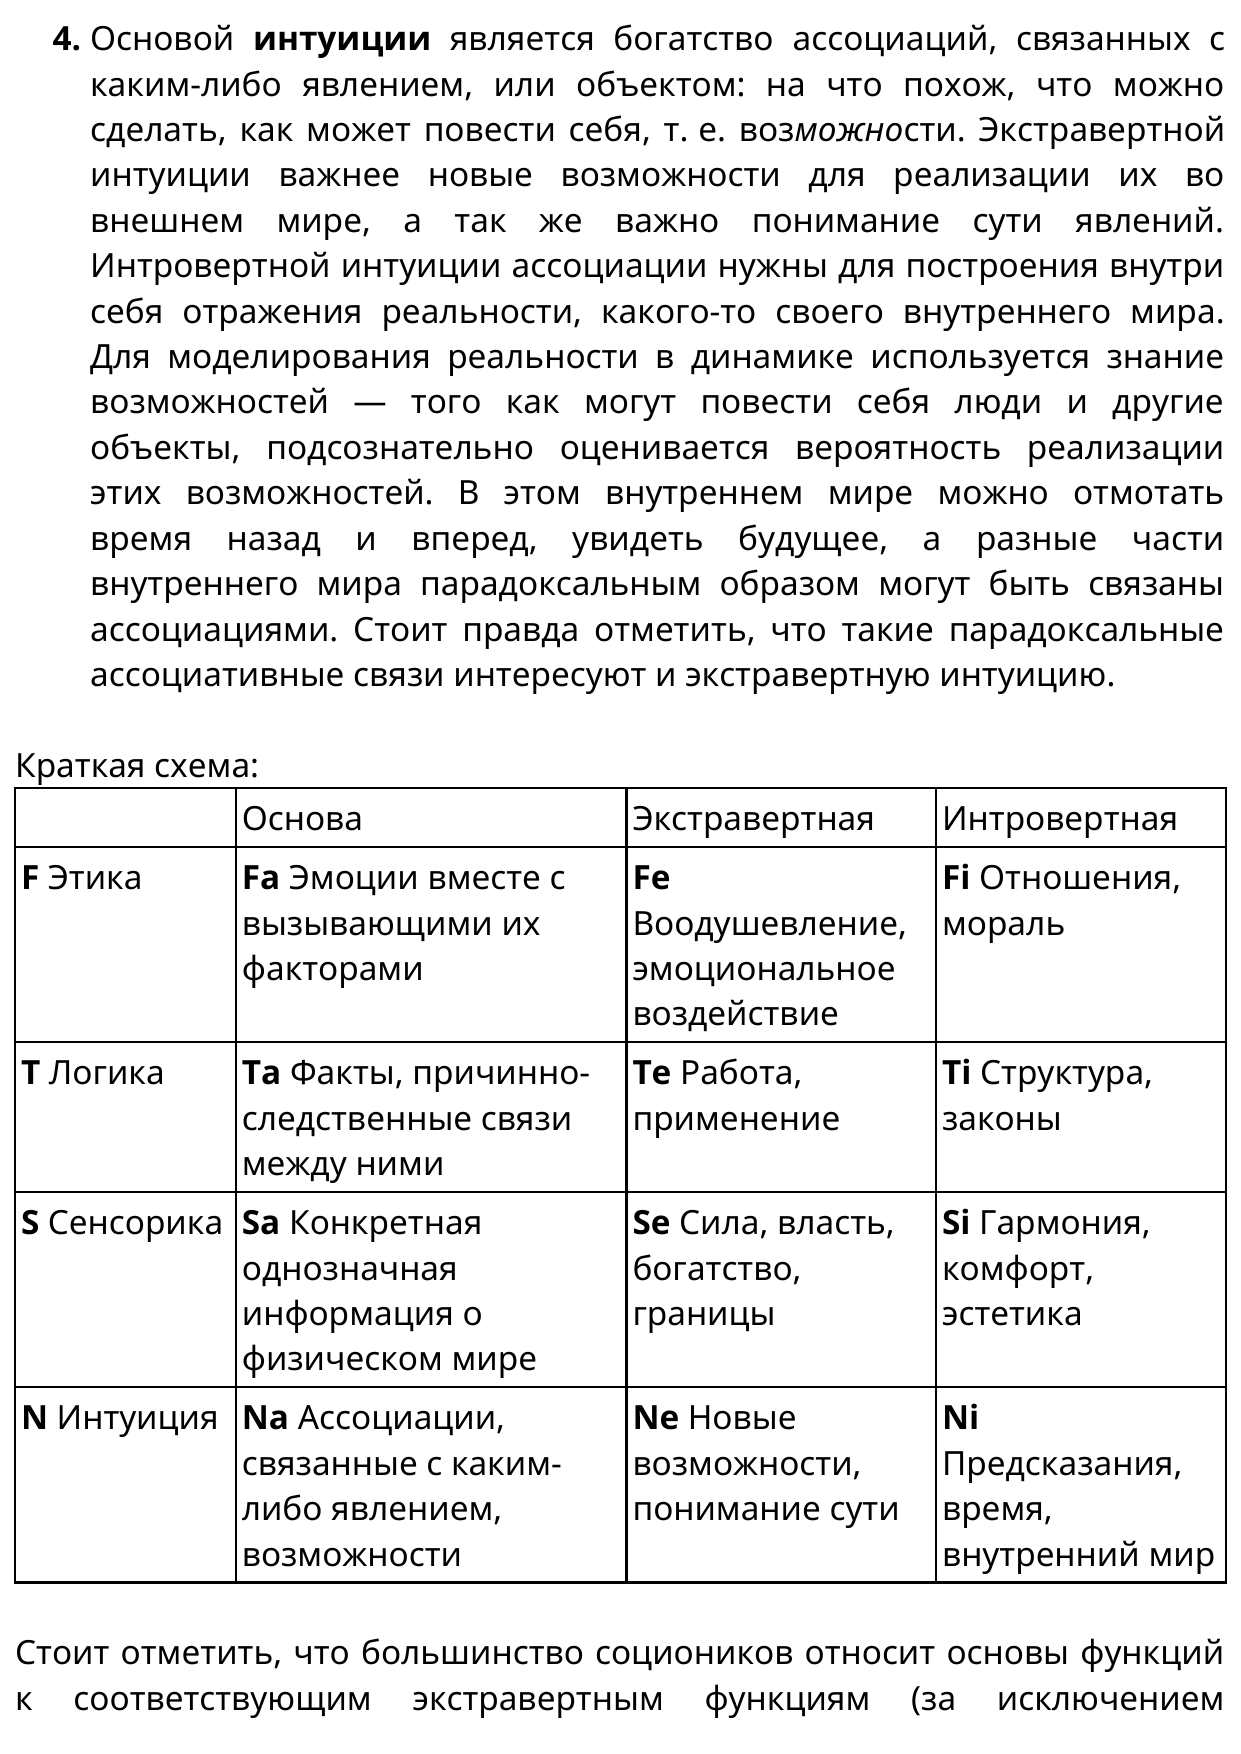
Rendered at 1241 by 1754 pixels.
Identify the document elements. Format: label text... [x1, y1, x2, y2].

table_cell Ti Структура, законы [937, 1043, 1225, 1191]
table_cell F Этика [16, 848, 235, 1041]
table_cell Fa Эмоции вместе с вызывающими их факторами [237, 848, 625, 1041]
list Основой интуиции является богатство ассоциаций, связанных с каким-либо явлением, или объектом: на что похож, что можно сделать, как может повести себя, т. е. возможности. Экстравертной интуиции важнее новые возможности для реализации их во внешнем мире, а так же важно понимание сути явлений. Интровертной интуиции ассоциации нужны для построения внутри себя отражения реальности, какого-то своего внутреннего мира. Для моделирования реальности в динамике используется знание возможностей — того как могут повести себя люди и другие объекты, подсознательно оценивается вероятность реализации этих возможностей. В этом внутреннем мире можно отмотать время назад и вперед, увидеть будущее, а разные части внутреннего мира парадоксальным образом могут быть связаны ассоциациями. Стоит правда отметить, что такие парадоксальные ассоциативные связи интересуют и экстравертную интуицию. [52, 15, 1226, 696]
table_cell N Интуиция [16, 1388, 235, 1581]
table_cell Na Ассоциации, связанные с каким-либо явлением, возможности [237, 1388, 625, 1581]
table_cell Si Гармония, комфорт, эстетика [937, 1193, 1225, 1386]
table_cell Fi Отношения, мораль [937, 848, 1225, 1041]
table_cell S Сенсорика [16, 1193, 235, 1386]
table_cell Se Сила, власть, богатство, границы [628, 1193, 935, 1386]
table_header Интровертная [937, 789, 1225, 846]
table_cell Fe Воодушевление, эмоциональное воздействие [628, 848, 935, 1041]
table_header [16, 789, 235, 846]
text Стоит отметить, что большинство социоников относит основы функций к соответствующим экстравертным функциям (за исключением [15, 1629, 1226, 1720]
text Краткая схема: [15, 742, 1226, 787]
table_cell Te Работа, применение [628, 1043, 935, 1191]
table_cell Ne Новые возможности, понимание сути [628, 1388, 935, 1581]
table_header Экстравертная [628, 789, 935, 846]
table_cell Sa Конкретная однозначная информация о физическом мире [237, 1193, 625, 1386]
table_cell T Логика [16, 1043, 235, 1191]
table_cell Ni Предсказания, время, внутренний мир [937, 1388, 1225, 1581]
table_header Основа [237, 789, 625, 846]
table_cell Ta Факты, причинно-следственные связи между ними [237, 1043, 625, 1191]
